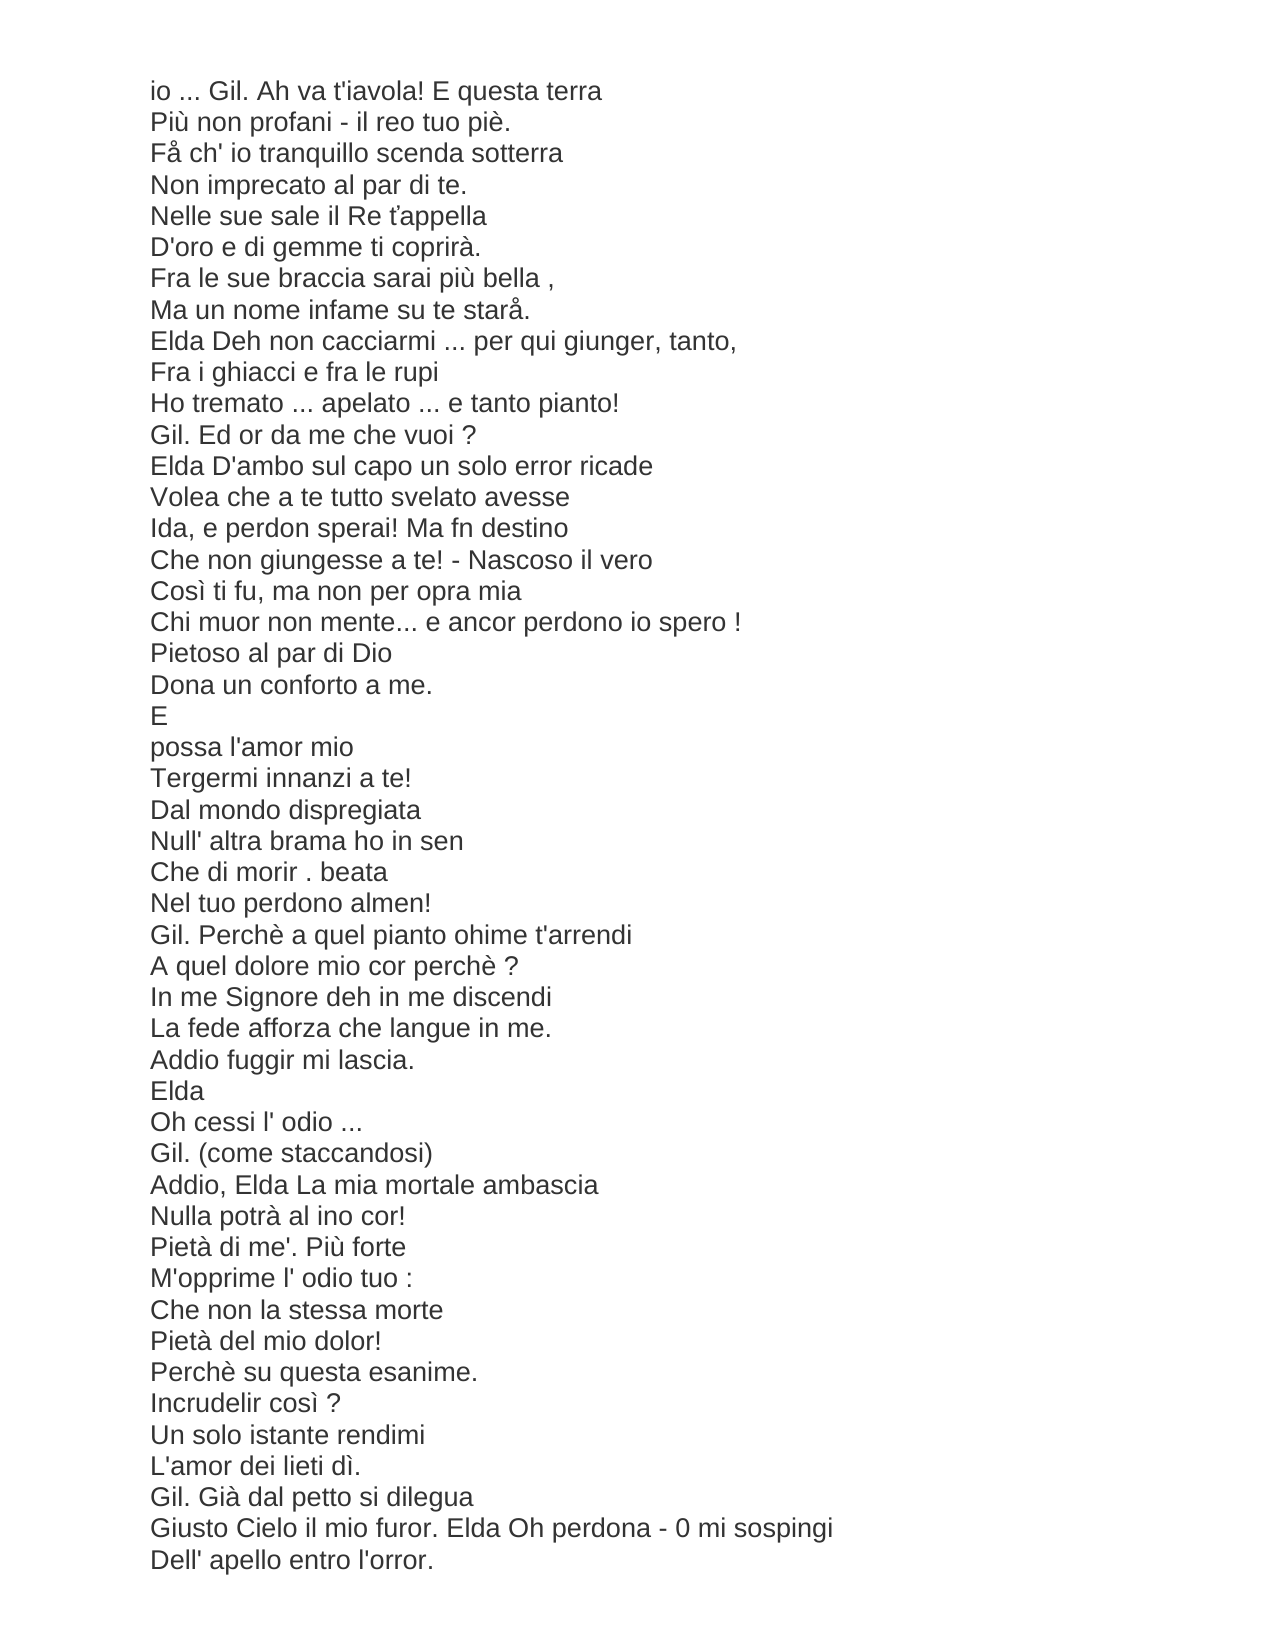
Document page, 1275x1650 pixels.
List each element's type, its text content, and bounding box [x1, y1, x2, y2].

text Dell' apello entro l'orror. [150, 1544, 1125, 1575]
text Fra i ghiacci e fra le rupi [150, 356, 1125, 387]
text Nel tuo perdono almen! [150, 887, 1125, 919]
text Fra le sue braccia sarai più bella , [150, 262, 1125, 294]
text possa l'amor mio [150, 731, 1125, 762]
text Che non la stessa morte [150, 1294, 1125, 1325]
text Che non giungesse a te! - Nascoso il vero [150, 544, 1125, 575]
text Pietà di me'. Più forte [150, 1231, 1125, 1262]
text L'amor dei lieti dì. [150, 1450, 1125, 1481]
text Nelle sue sale il Re ťappella [150, 200, 1125, 231]
text Pietà del mio dolor! [150, 1325, 1125, 1356]
text Ho tremato ... apelato ... e tanto pianto! [150, 387, 1125, 419]
text io ... Gil. Ah va t'iavola! E questa terra [150, 75, 1125, 106]
text Ma un nome infame su te starå. [150, 294, 1125, 325]
text Addio, Elda La mia mortale ambascia [150, 1169, 1125, 1200]
text Nulla potrà al ino cor! [150, 1200, 1125, 1231]
text La fede afforza che langue in me. [150, 1012, 1125, 1044]
text E [150, 700, 1125, 731]
text Gil. (come staccandosi) [150, 1137, 1125, 1169]
text Dal mondo dispregiata [150, 794, 1125, 825]
text Che di morir . beata [150, 856, 1125, 887]
text In me Signore deh in me discendi [150, 981, 1125, 1012]
text Un solo istante rendimi [150, 1419, 1125, 1450]
text Addio fuggir mi lascia. [150, 1044, 1125, 1075]
text D'oro e di gemme ti coprirà. [150, 231, 1125, 262]
text M'opprime l' odio tuo : [150, 1262, 1125, 1294]
text Gil. Ed or da me che vuoi ? [150, 419, 1125, 450]
text Ida, e perdon sperai! Ma fn destino [150, 512, 1125, 544]
text Dona un conforto a me. [150, 669, 1125, 700]
text Più non profani - il reo tuo piè. [150, 106, 1125, 137]
text Null' altra brama ho in sen [150, 825, 1125, 856]
text Chi muor non mente... e ancor perdono io spero ! [150, 606, 1125, 637]
text Gil. Perchè a quel pianto ohime t'arrendi [150, 919, 1125, 950]
text Volea che a te tutto svelato avesse [150, 481, 1125, 512]
text Incrudelir così ? [150, 1387, 1125, 1419]
text Perchè su questa esanime. [150, 1356, 1125, 1387]
text Elda Deh non cacciarmi ... per qui giunger, tanto, [150, 325, 1125, 356]
text Elda D'ambo sul capo un solo error ricade [150, 450, 1125, 481]
text Pietoso al par di Dio [150, 637, 1125, 669]
text A quel dolore mio cor perchè ? [150, 950, 1125, 981]
text Così ti fu, ma non per opra mia [150, 575, 1125, 606]
text Tergermi innanzi a te! [150, 762, 1125, 794]
text Giusto Cielo il mio furor. Elda Oh perdona - 0 mi sospingi [150, 1512, 1125, 1544]
text Elda [150, 1075, 1125, 1106]
text Non imprecato al par di te. [150, 169, 1125, 200]
text Oh cessi l' odio ... [150, 1106, 1125, 1137]
text Gil. Già dal petto si dilegua [150, 1481, 1125, 1512]
text Få ch' io tranquillo scenda sotterra [150, 137, 1125, 169]
